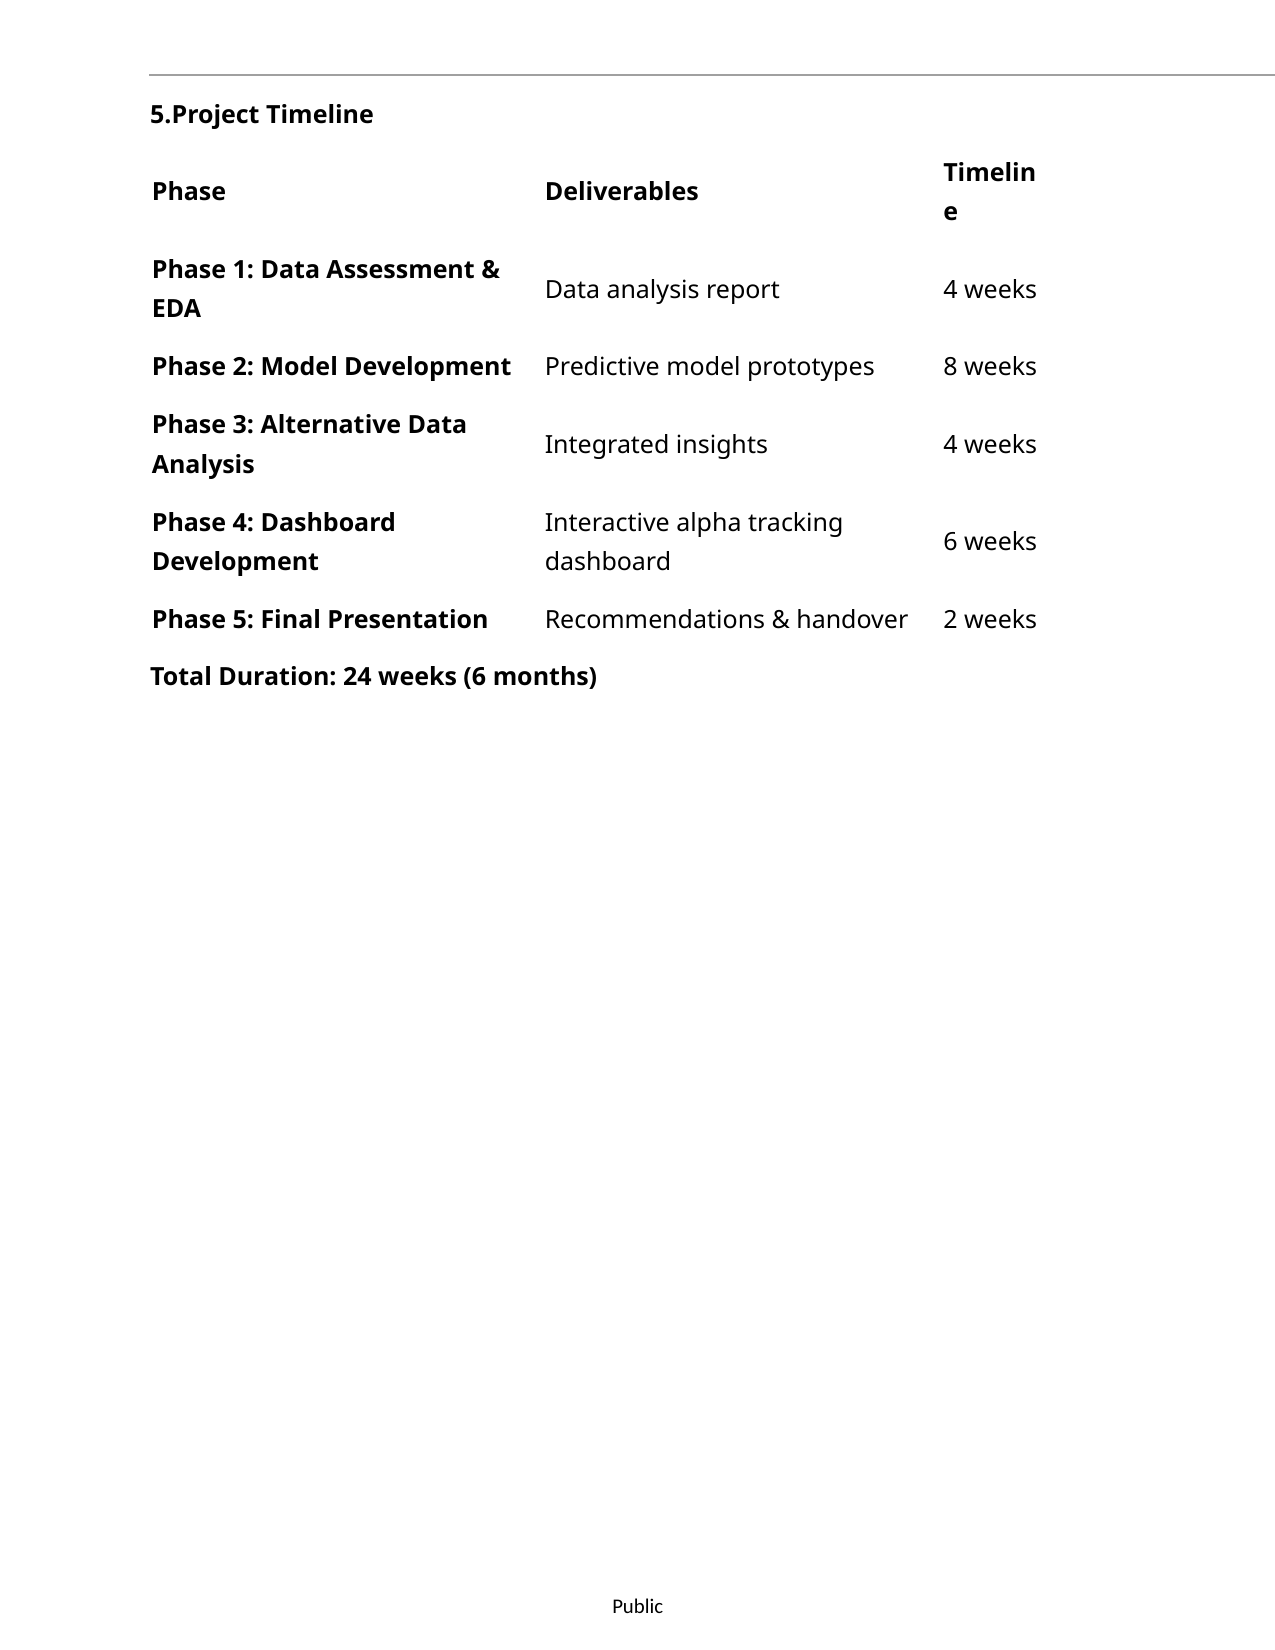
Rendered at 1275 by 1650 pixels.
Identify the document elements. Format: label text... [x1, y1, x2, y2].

table_cell 6 weeks [942, 503, 1047, 600]
table_cell Recommendations & handover [543, 600, 942, 658]
table_cell Phase 2: Model Development [150, 348, 543, 406]
table_cell Interactive alpha tracking dashboard [543, 503, 942, 600]
table_cell Phase 5: Final Presentation [150, 600, 543, 658]
table_cell 2 weeks [942, 600, 1047, 658]
text Total Duration: 24 weeks (6 months) [150, 658, 1125, 692]
table_cell 8 weeks [942, 348, 1047, 406]
table_cell 4 weeks [942, 250, 1047, 347]
table_header Deliverables [543, 153, 942, 250]
table_cell Phase 4: Dashboard Development [150, 503, 543, 600]
table_cell Data analysis report [543, 250, 942, 347]
table_cell Integrated insights [543, 406, 942, 503]
table_cell Predictive model prototypes [543, 348, 942, 406]
table_cell 4 weeks [942, 406, 1047, 503]
table_header Timeline [942, 153, 1047, 250]
table_header Phase [150, 153, 543, 250]
table_cell Phase 3: Alternative Data Analysis [150, 406, 543, 503]
text 5.Project Timeline [150, 97, 1125, 131]
table_cell Phase 1: Data Assessment & EDA [150, 250, 543, 347]
